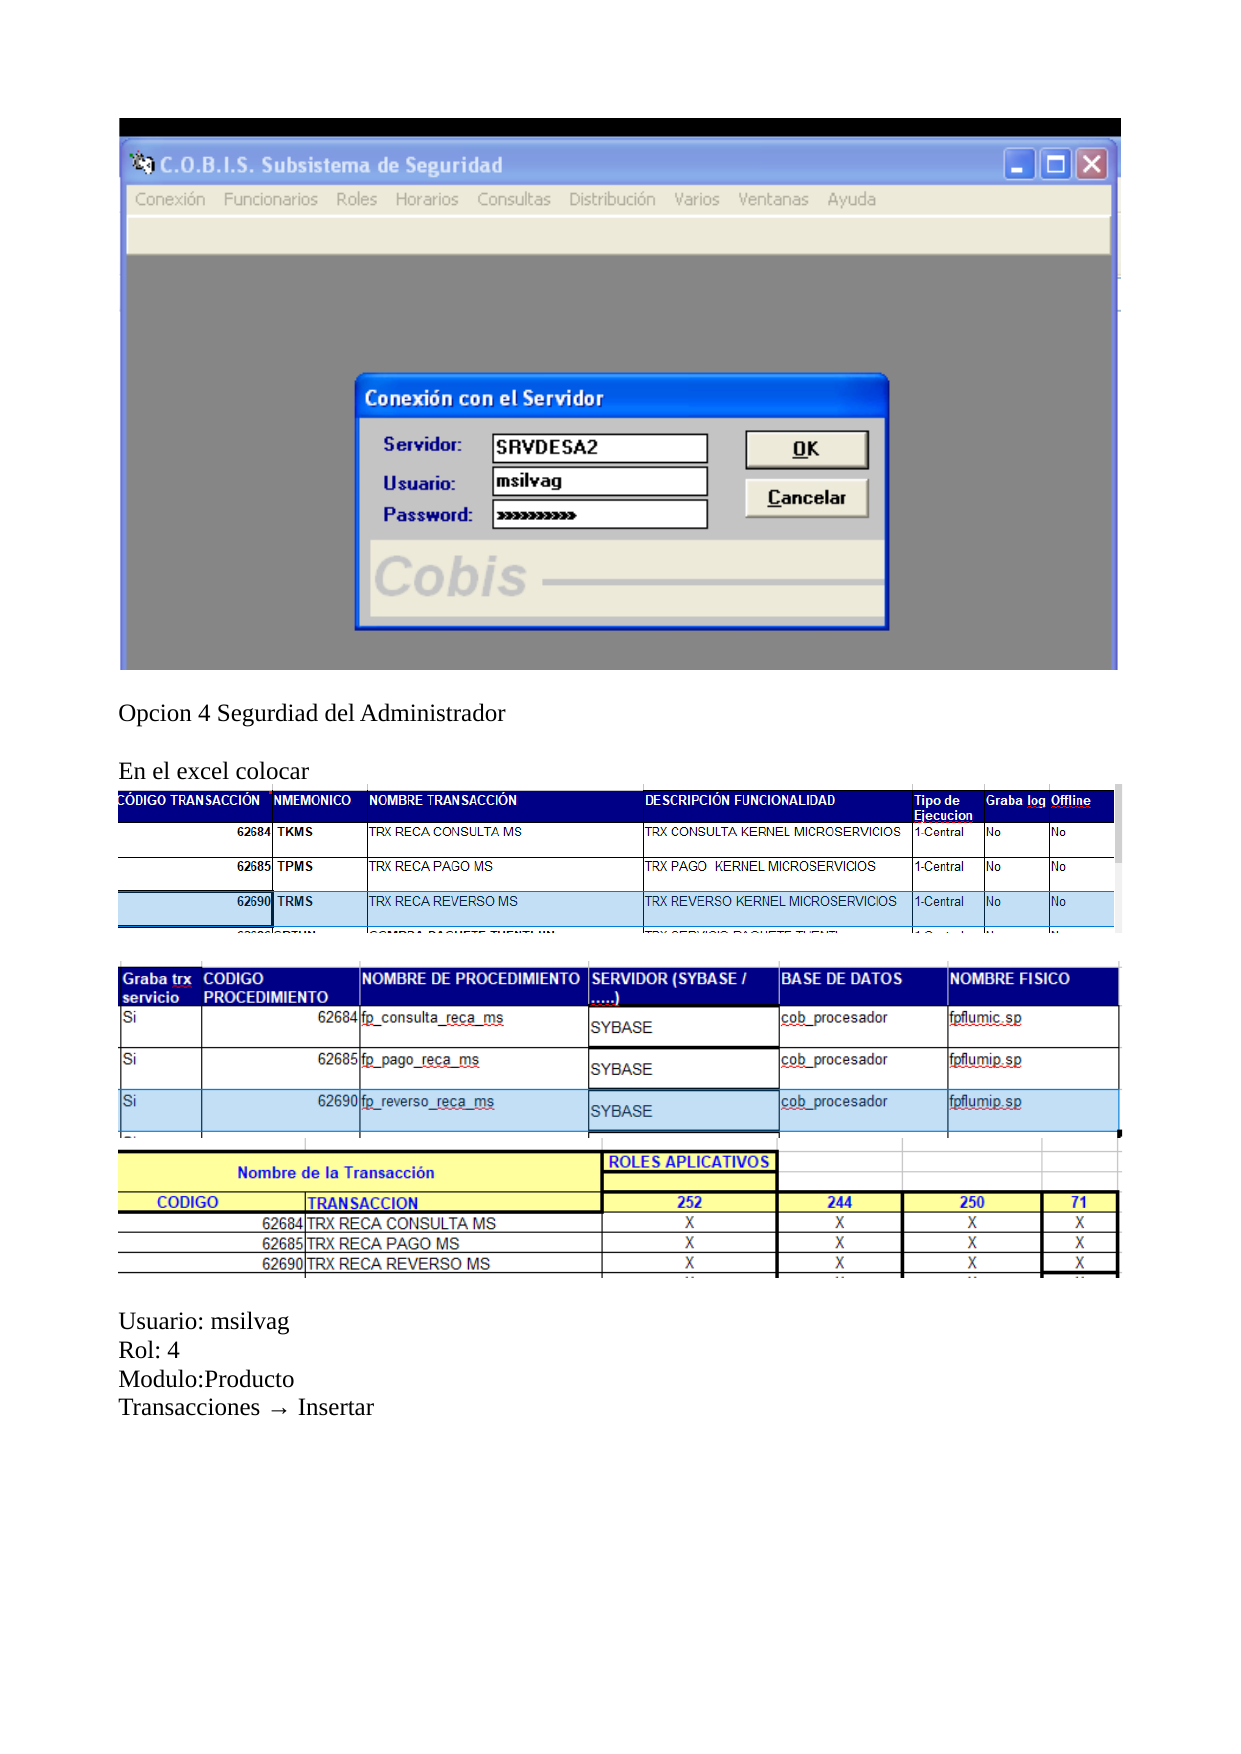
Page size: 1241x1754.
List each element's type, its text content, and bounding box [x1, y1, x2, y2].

text Usuario: msilvag [118, 1306, 1122, 1335]
text Rol: 4 [118, 1335, 1122, 1364]
picture [118, 784, 1123, 933]
text Modulo:Producto [118, 1364, 1122, 1392]
picture [119, 118, 1121, 670]
text En el excel colocar [118, 756, 1122, 784]
text Transacciones → Insertar [118, 1392, 1122, 1421]
text Opcion 4 Segurdiad del Administrador [118, 698, 1122, 727]
picture [118, 961, 1123, 1278]
